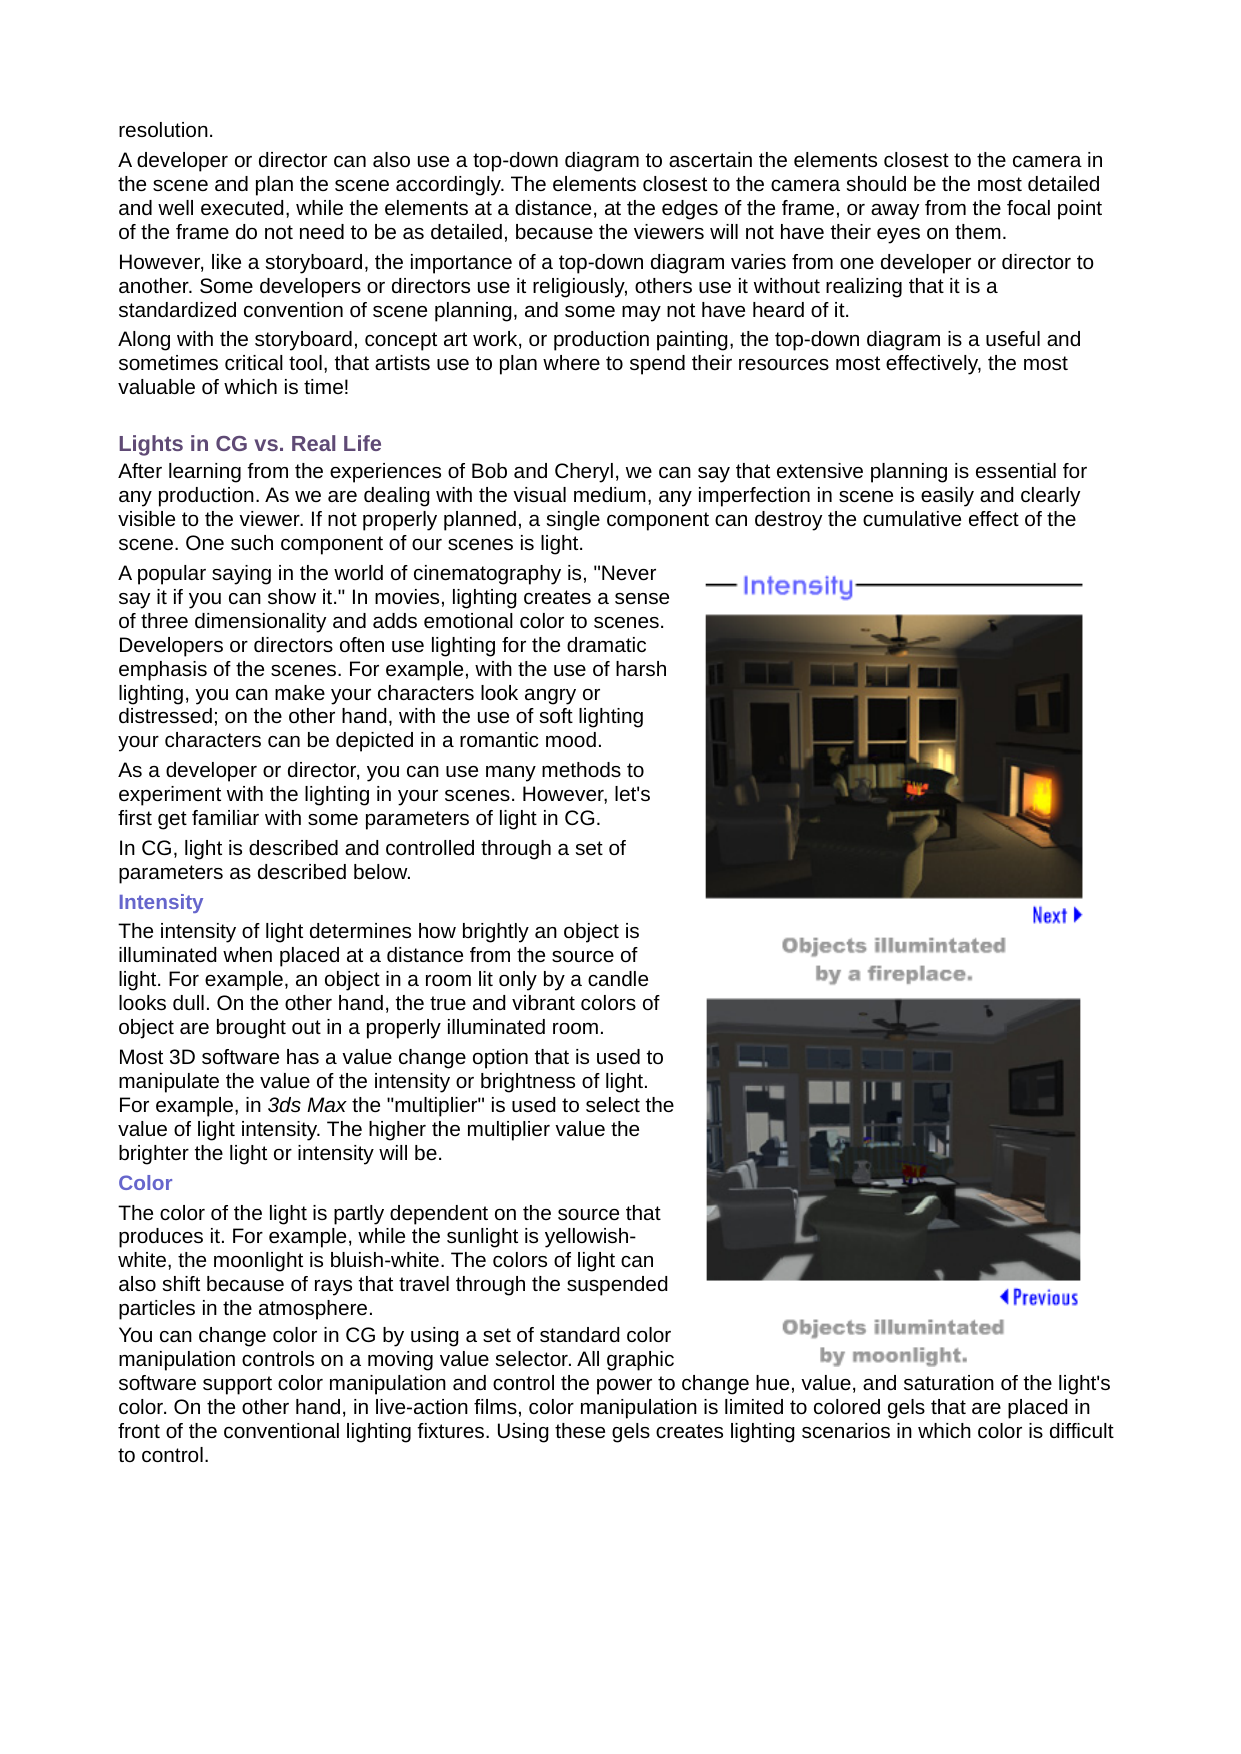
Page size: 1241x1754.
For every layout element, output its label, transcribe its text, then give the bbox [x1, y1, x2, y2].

text [1091, 889, 1122, 913]
text A developer or director can also use a top-down diagram to ascertain the elements closest to the camera in the scene and plan the scene accordingly. The elements closest to the camera should be the most detailed and well executed, while the elements at a distance, at the edges of the frame, or away from the focal point of the frame do not need to be as detailed, because the viewers will not have their eyes on them. [118, 148, 1122, 244]
text Lights in CG vs. Real Life [118, 431, 1122, 456]
text The intensity of light determines how brightly an object is illuminated when placed at a distance from the source of light. For example, an object in a room lit only by a candle looks dull. On the other hand, the true and vibrant colors of object are brought out in a properly illuminated room. [118, 919, 700, 1039]
text Most 3D software has a value change option that is used to manipulate the value of the intensity or brightness of light. For example, in 3ds Max the "multiplier" is used to select the value of light intensity. The higher the multiplier value the brighter the light or intensity will be. [118, 1045, 700, 1165]
text [1086, 1171, 1122, 1194]
text However, like a storyboard, the importance of a top-down diagram varies from one developer or director to another. Some developers or directors use it religiously, others use it without realizing that it is a standardized convention of scene planning, and some may not have heard of it. [118, 249, 1122, 321]
text The color of the light is partly dependent on the source that produces it. For example, while the sunlight is yellowish-white, the moonlight is bluish-white. The colors of light can also shift because of rays that travel through the suspended particles in the atmosphere. [118, 1200, 700, 1320]
picture [699, 570, 1091, 1367]
text In CG, light is described and controlled through a set of parameters as described below. [118, 836, 699, 884]
text Color [118, 1171, 700, 1194]
text You can change color in CG by using a set of standard color manipulation controls on a moving value selector. All graphic software support color manipulation and control the power to change hue, value, and saturation of the light's color. On the other hand, in live-action films, color manipulation is limited to colored gels that are placed in front of the conventional lighting fixtures. Using these gels creates lighting scenarios in which color is difficult to control. [118, 1323, 1122, 1467]
text Along with the storyboard, concept art work, or production painting, the top-down diagram is a useful and sometimes critical tool, that artists use to plan where to spend their resources most effectively, the most valuable of which is time! [118, 327, 1122, 399]
text Intensity [118, 889, 699, 913]
text As a developer or director, you can use many methods to experiment with the lighting in your scenes. However, let's first get familiar with some parameters of light in CG. [118, 758, 699, 830]
text resolution. [118, 118, 1122, 142]
text A popular saying in the world of cinematography is, "Never say it if you can show it." In movies, lighting creates a sense of three dimensionality and adds emotional color to scenes. Developers or directors often use lighting for the dramatic emphasis of the scenes. For example, with the use of harsh lighting, you can make your characters look angry or distressed; on the other hand, with the use of soft lighting your characters can be depicted in a romantic mood. [118, 561, 1122, 752]
text After learning from the experiences of Bob and Cheryl, we can say that extensive planning is essential for any production. As we are dealing with the visual medium, any imperfection in scene is easily and clearly visible to the viewer. If not properly planned, a single component can destroy the cumulative effect of the scene. One such component of our scenes is light. [118, 459, 1122, 555]
